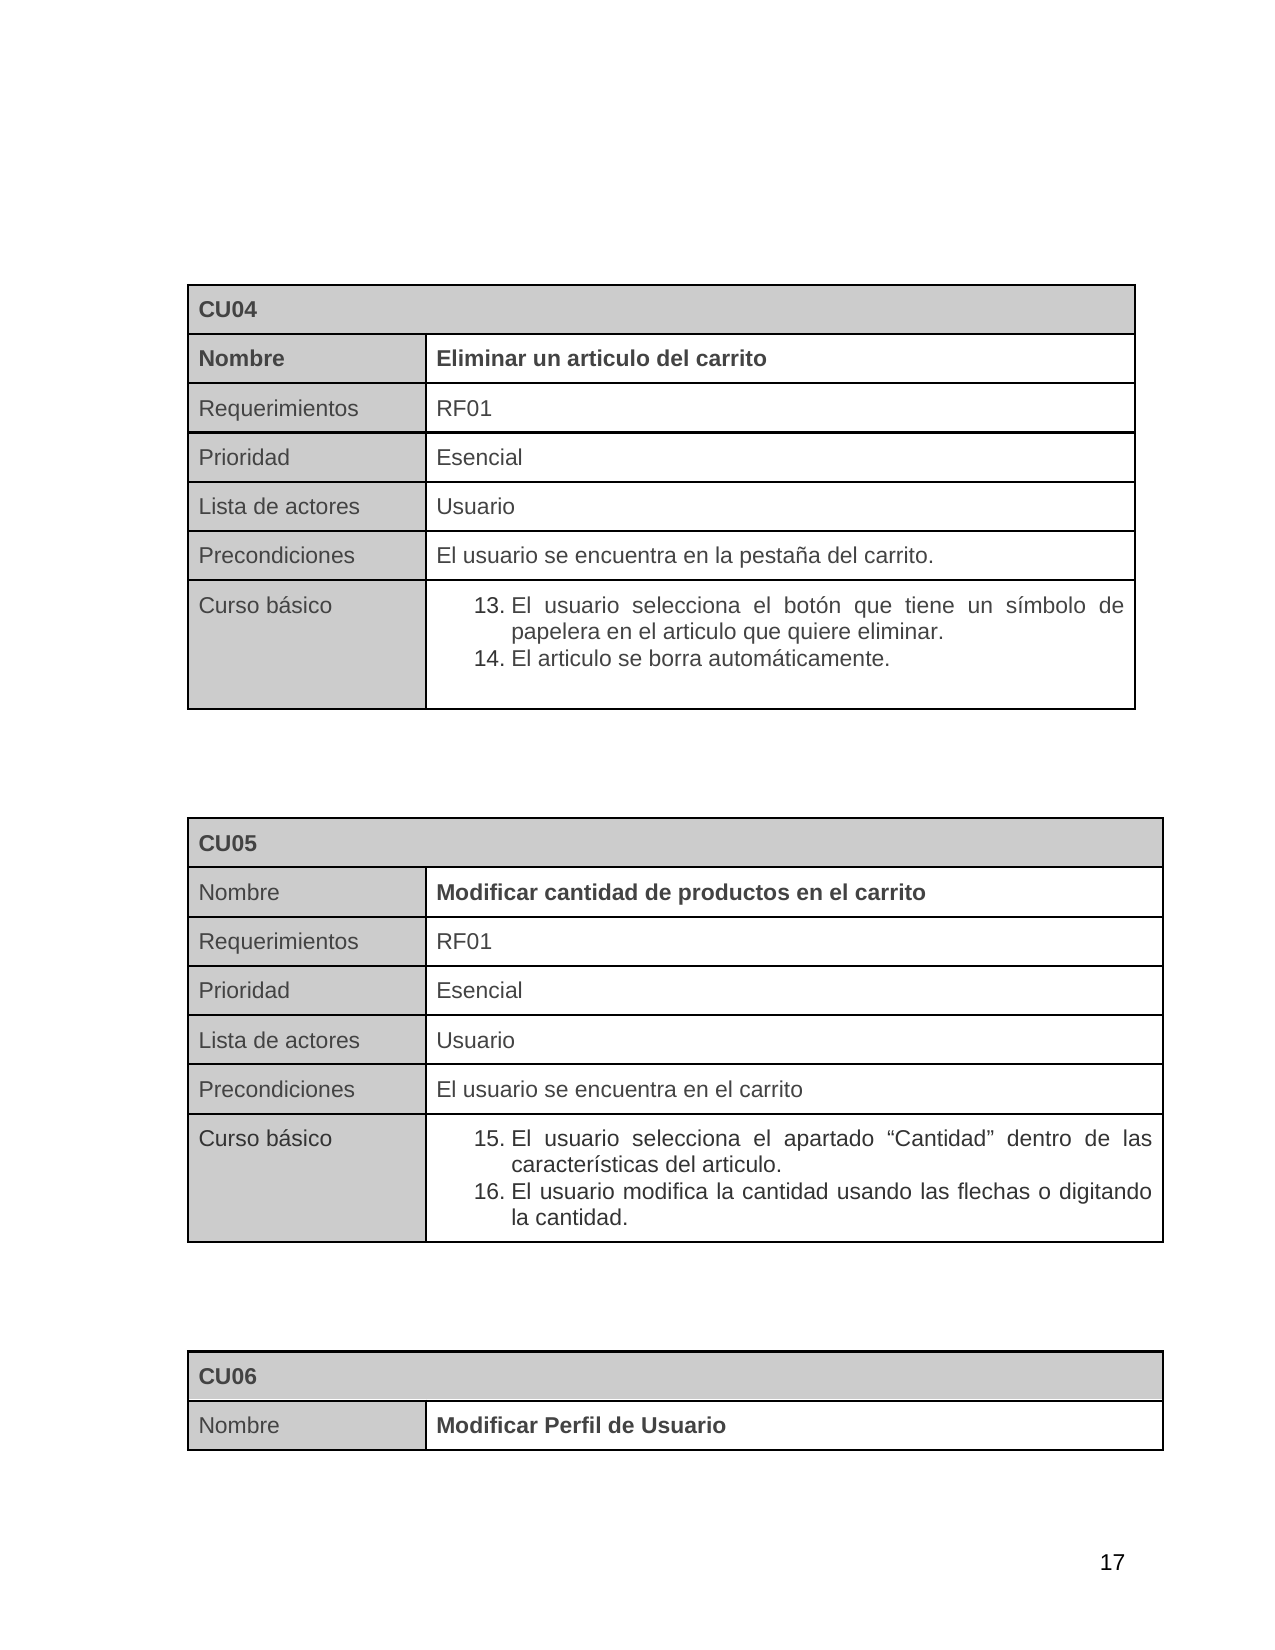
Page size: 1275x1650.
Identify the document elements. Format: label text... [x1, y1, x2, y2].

table_cell Curso básico [189, 581, 425, 708]
table_cell RF01 [427, 384, 1134, 431]
table_cell Modificar cantidad de productos en el carrito [427, 868, 1162, 916]
table_cell Usuario [427, 1016, 1162, 1063]
table_cell Esencial [427, 434, 1134, 481]
table_cell Lista de actores [189, 1016, 425, 1063]
table_header CU04 [189, 286, 1134, 333]
table_cell Lista de actores [189, 483, 425, 530]
table_cell Prioridad [189, 967, 425, 1014]
table_cell Precondiciones [189, 532, 425, 579]
table_cell El usuario se encuentra en el carrito [427, 1065, 1162, 1113]
table_cell Precondiciones [189, 1065, 425, 1113]
table_cell Curso básico [189, 1115, 425, 1241]
table_cell Requerimientos [189, 384, 425, 431]
table_cell Nombre [189, 868, 425, 916]
table_cell Usuario [427, 483, 1134, 530]
table_cell Nombre [189, 1402, 425, 1449]
table_cell Modificar Perfil de Usuario [427, 1402, 1162, 1449]
table_cell El usuario se encuentra en la pestaña del carrito. [427, 532, 1134, 579]
table_cell Esencial [427, 967, 1162, 1014]
table_cell El usuario selecciona el botón que tiene un símbolo de papelera en el articulo que quiere eliminar. El articulo se borra automáticamente. [427, 581, 1134, 708]
table_cell Requerimientos [189, 918, 425, 965]
table_cell RF01 [427, 918, 1162, 965]
table_header CU05 [189, 819, 1162, 866]
table_cell El usuario selecciona el apartado “Cantidad” dentro de las características del articulo. El usuario modifica la cantidad usando las flechas o digitando la cantidad. [427, 1115, 1162, 1241]
table_cell Nombre [189, 335, 425, 382]
table_cell Eliminar un articulo del carrito [427, 335, 1134, 382]
table_header CU06 [189, 1353, 1162, 1399]
table_cell Prioridad [189, 434, 425, 481]
